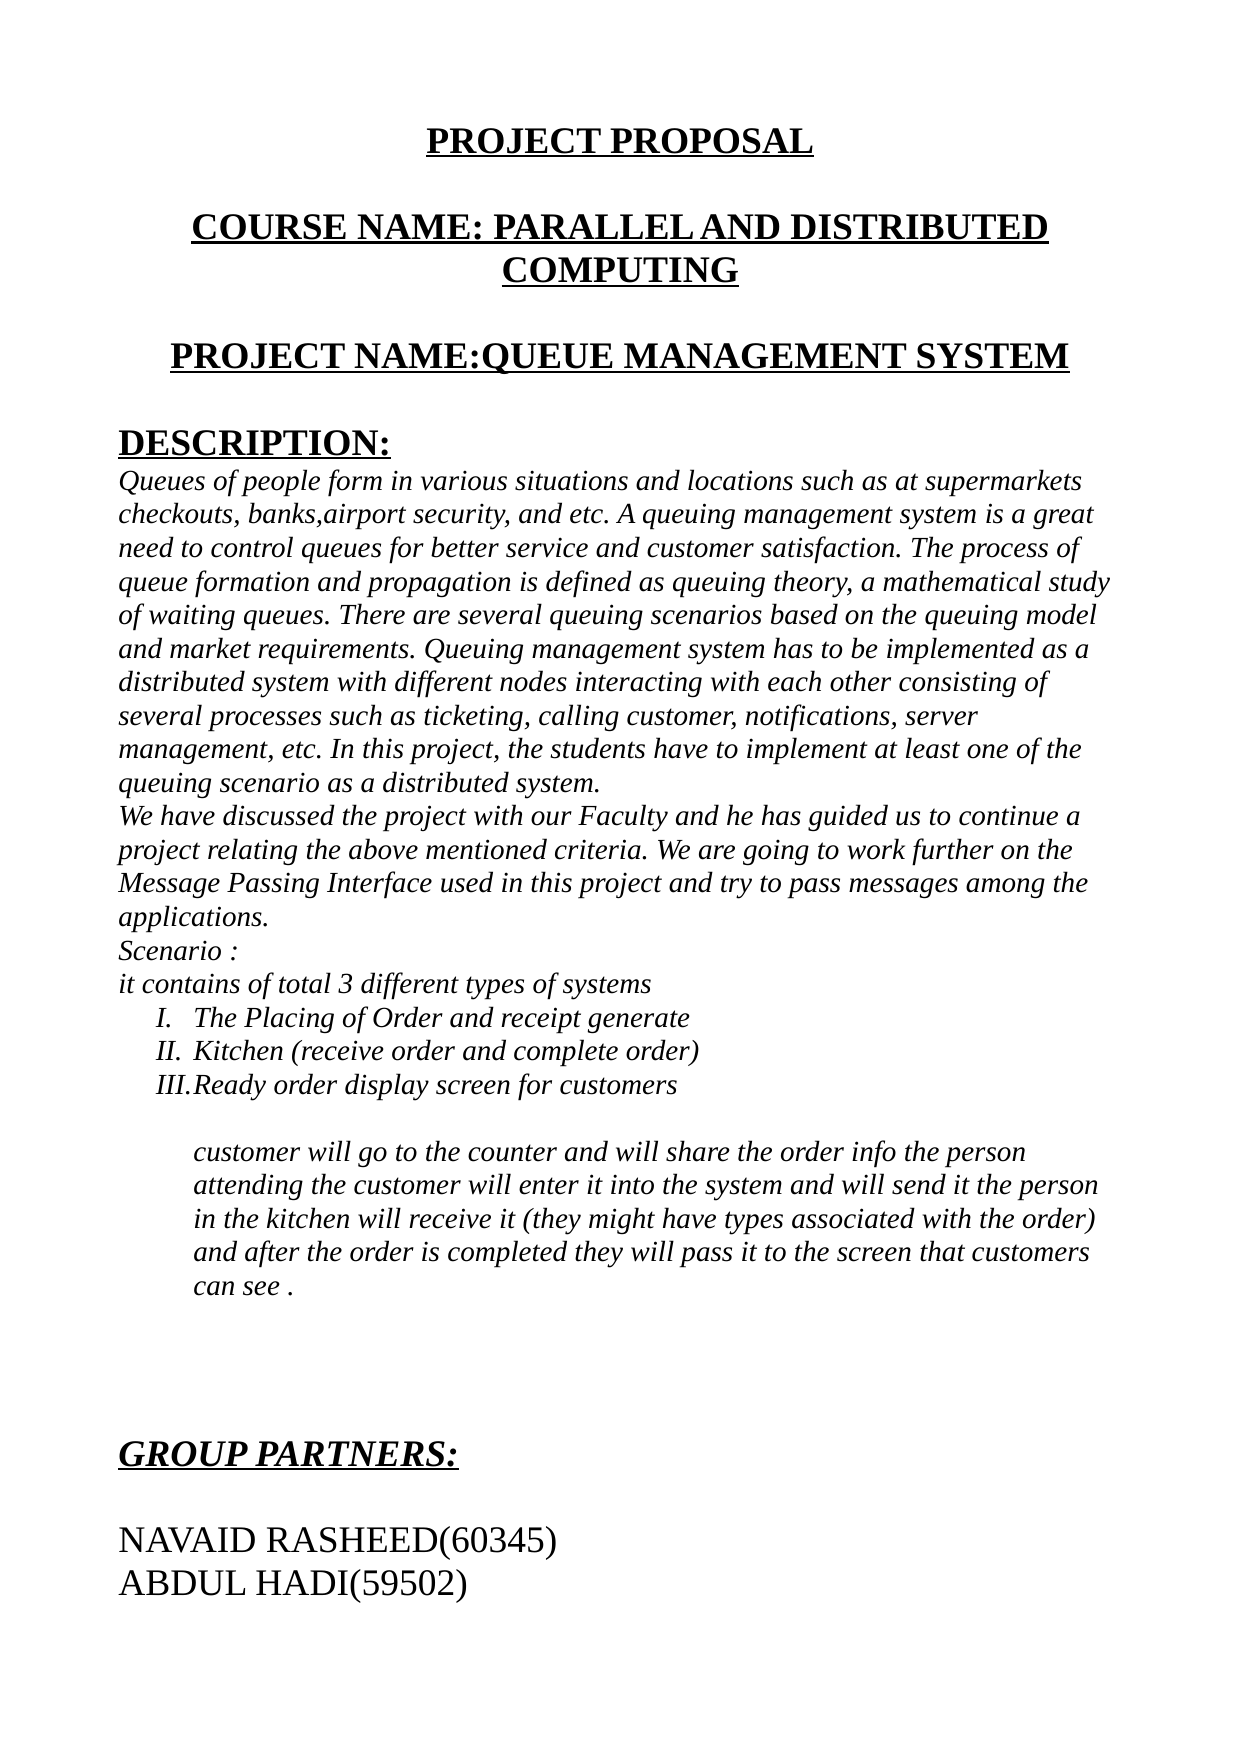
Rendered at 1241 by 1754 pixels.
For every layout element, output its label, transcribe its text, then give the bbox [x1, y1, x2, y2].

text ABDUL HADI(59502) [118, 1560, 1122, 1603]
list Ready order display screen for customers [156, 1067, 1122, 1100]
text GROUP PARTNERS: [118, 1431, 1122, 1474]
text DESCRIPTION: [118, 420, 1122, 463]
list The Placing of Order and receipt generate [156, 1000, 1122, 1033]
text it contains of total 3 different types of systems [118, 966, 1122, 1000]
text We have discussed the project with our Faculty and he has guided us to continue a project relating the above mentioned criteria. We are going to work further on the Message Passing Interface used in this project and try to pass messages among the applications. [118, 798, 1122, 933]
text NAVAID RASHEED(60345) [118, 1517, 1122, 1560]
text Scenario : [118, 933, 1122, 966]
text PROJECT PROPOSAL [118, 118, 1122, 161]
text COURSE NAME: PARALLEL AND DISTRIBUTED COMPUTING [118, 204, 1122, 291]
list Kitchen (receive order and complete order) [156, 1033, 1122, 1067]
list customer will go to the counter and will share the order info the person attending the customer will enter it into the system and will send it the person in the kitchen will receive it (they might have types associated with the order) and after the order is completed they will pass it to the screen that customers can see . [156, 1134, 1122, 1302]
text Queues of people form in various situations and locations such as at supermarkets checkouts, banks,airport security, and etc. A queuing management system is a great need to control queues for better service and customer satisfaction. The process of queue formation and propagation is defined as queuing theory, a mathematical study of waiting queues. There are several queuing scenarios based on the queuing model and market requirements. Queuing management system has to be implemented as a distributed system with different nodes interacting with each other consisting of several processes such as ticketing, calling customer, notifications, server management, etc. In this project, the students have to implement at least one of the queuing scenario as a distributed system. [118, 463, 1122, 798]
text PROJECT NAME:QUEUE MANAGEMENT SYSTEM [118, 334, 1122, 377]
